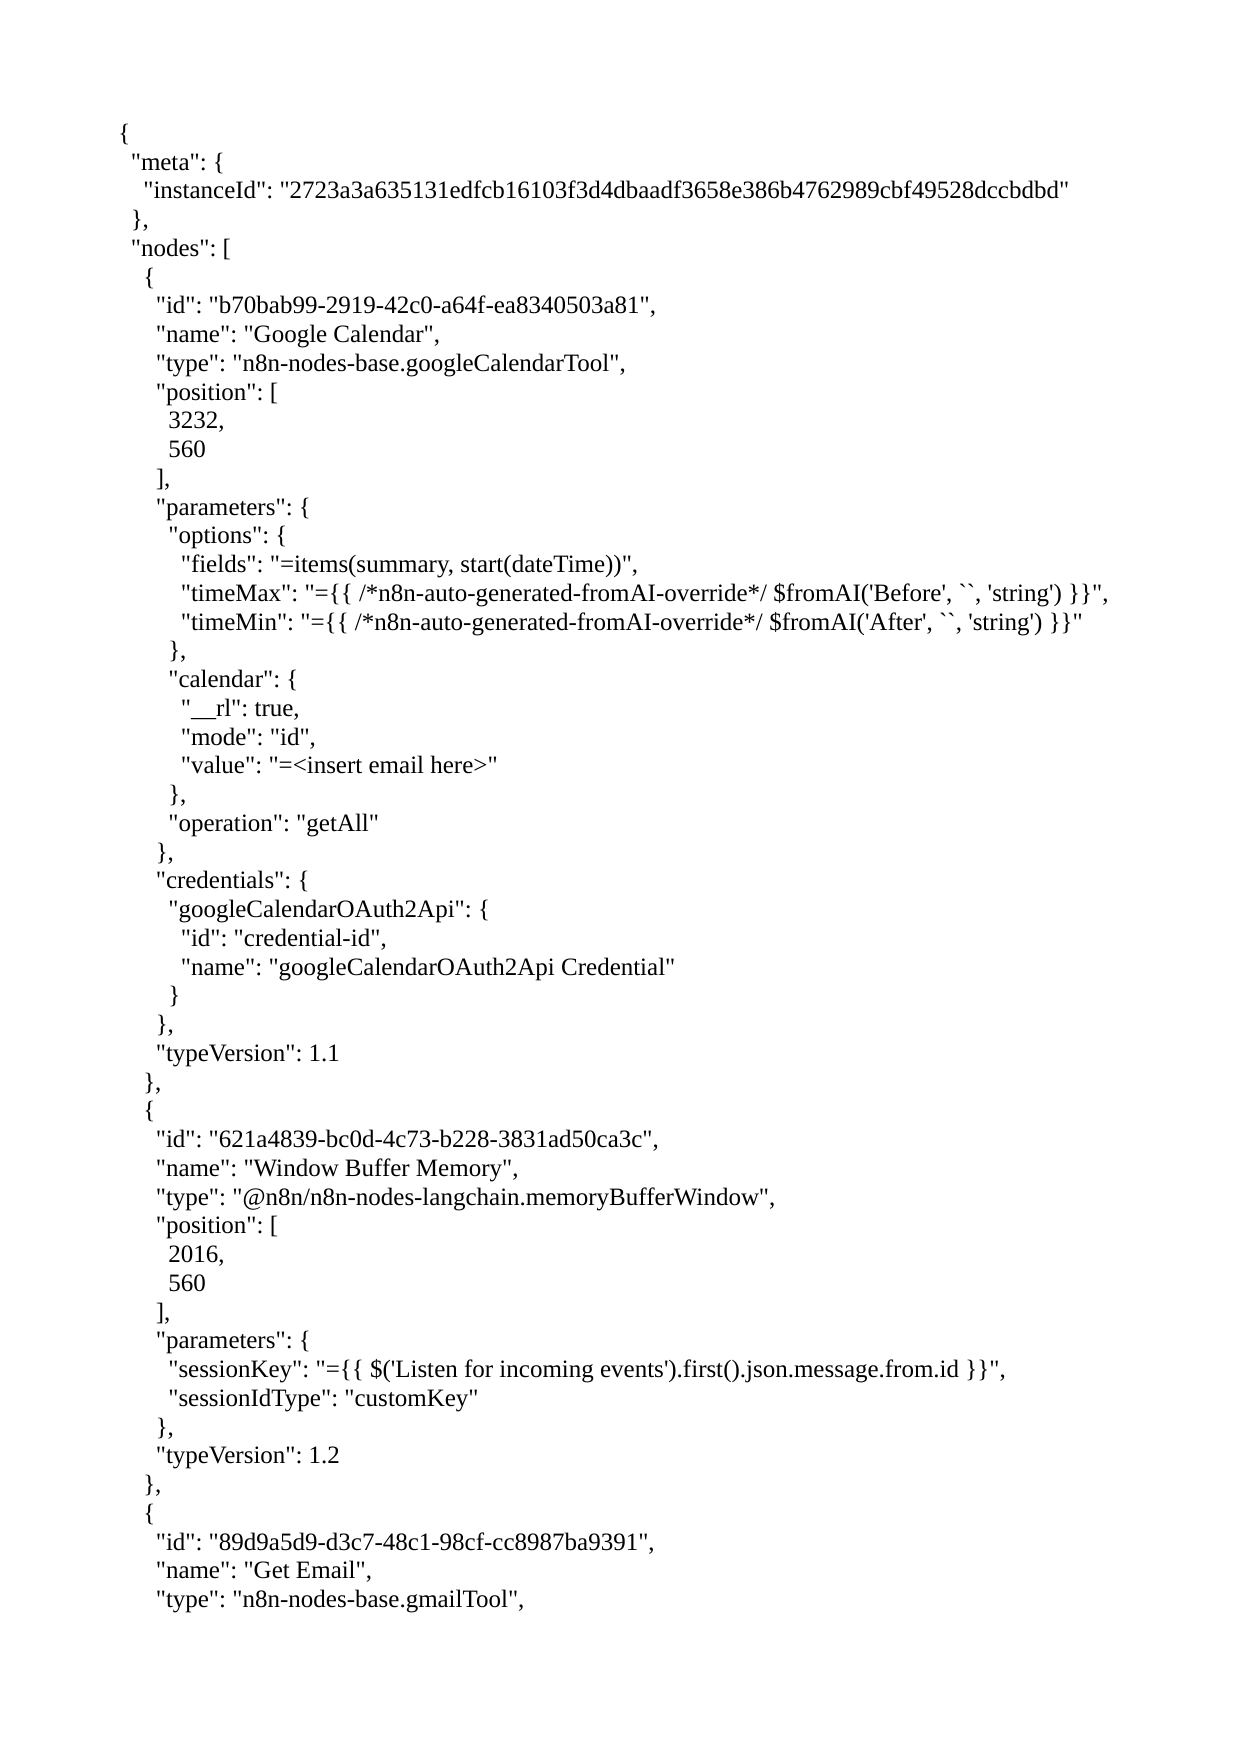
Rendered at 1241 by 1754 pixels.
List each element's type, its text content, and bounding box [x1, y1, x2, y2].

text "nodes": [ [118, 233, 1122, 262]
text "type": "n8n-nodes-base.gmailTool", [118, 1584, 1122, 1613]
text "name": "Window Buffer Memory", [118, 1153, 1122, 1182]
text "position": [ [118, 377, 1122, 406]
text "calendar": { [118, 664, 1122, 693]
text "id": "621a4839-bc0d-4c73-b228-3831ad50ca3c", [118, 1124, 1122, 1153]
text { [118, 262, 1122, 291]
text "typeVersion": 1.2 [118, 1441, 1122, 1469]
text "timeMax": "={{ /*n8n-auto-generated-fromAI-override*/ $fromAI('Before', ``, 'string') }}", [118, 578, 1122, 607]
text }, [118, 837, 1122, 866]
text }, [118, 1412, 1122, 1441]
text "mode": "id", [118, 722, 1122, 751]
text "id": "credential-id", [118, 923, 1122, 952]
text "fields": "=items(summary, start(dateTime))", [118, 549, 1122, 578]
text "name": "Get Email", [118, 1556, 1122, 1584]
text 3232, [118, 406, 1122, 434]
text "typeVersion": 1.1 [118, 1038, 1122, 1067]
text }, [118, 204, 1122, 233]
text { [118, 118, 1122, 147]
text "options": { [118, 521, 1122, 549]
text ], [118, 1297, 1122, 1326]
text }, [118, 1067, 1122, 1096]
text "type": "n8n-nodes-base.googleCalendarTool", [118, 348, 1122, 377]
text }, [118, 1009, 1122, 1038]
text "parameters": { [118, 492, 1122, 521]
text "sessionKey": "={{ $('Listen for incoming events').first().json.message.from.id }}", [118, 1354, 1122, 1383]
text ], [118, 463, 1122, 492]
text "sessionIdType": "customKey" [118, 1383, 1122, 1412]
text "instanceId": "2723a3a635131edfcb16103f3d4dbaadf3658e386b4762989cbf49528dccbdbd" [118, 176, 1122, 204]
text }, [118, 1469, 1122, 1498]
text "position": [ [118, 1211, 1122, 1239]
text 2016, [118, 1239, 1122, 1268]
text "name": "googleCalendarOAuth2Api Credential" [118, 952, 1122, 981]
text }, [118, 779, 1122, 808]
text "meta": { [118, 147, 1122, 176]
text "parameters": { [118, 1326, 1122, 1354]
text } [118, 981, 1122, 1009]
text "googleCalendarOAuth2Api": { [118, 894, 1122, 923]
text "id": "89d9a5d9-d3c7-48c1-98cf-cc8987ba9391", [118, 1527, 1122, 1556]
text { [118, 1498, 1122, 1527]
text "credentials": { [118, 866, 1122, 894]
text "type": "@n8n/n8n-nodes-langchain.memoryBufferWindow", [118, 1182, 1122, 1211]
text "operation": "getAll" [118, 808, 1122, 837]
text "timeMin": "={{ /*n8n-auto-generated-fromAI-override*/ $fromAI('After', ``, 'string') }}" [118, 607, 1122, 636]
text 560 [118, 1268, 1122, 1297]
text "id": "b70bab99-2919-42c0-a64f-ea8340503a81", [118, 291, 1122, 319]
text "__rl": true, [118, 693, 1122, 722]
text "name": "Google Calendar", [118, 319, 1122, 348]
text 560 [118, 434, 1122, 463]
text }, [118, 636, 1122, 664]
text { [118, 1096, 1122, 1124]
text "value": "=<insert email here>" [118, 751, 1122, 779]
